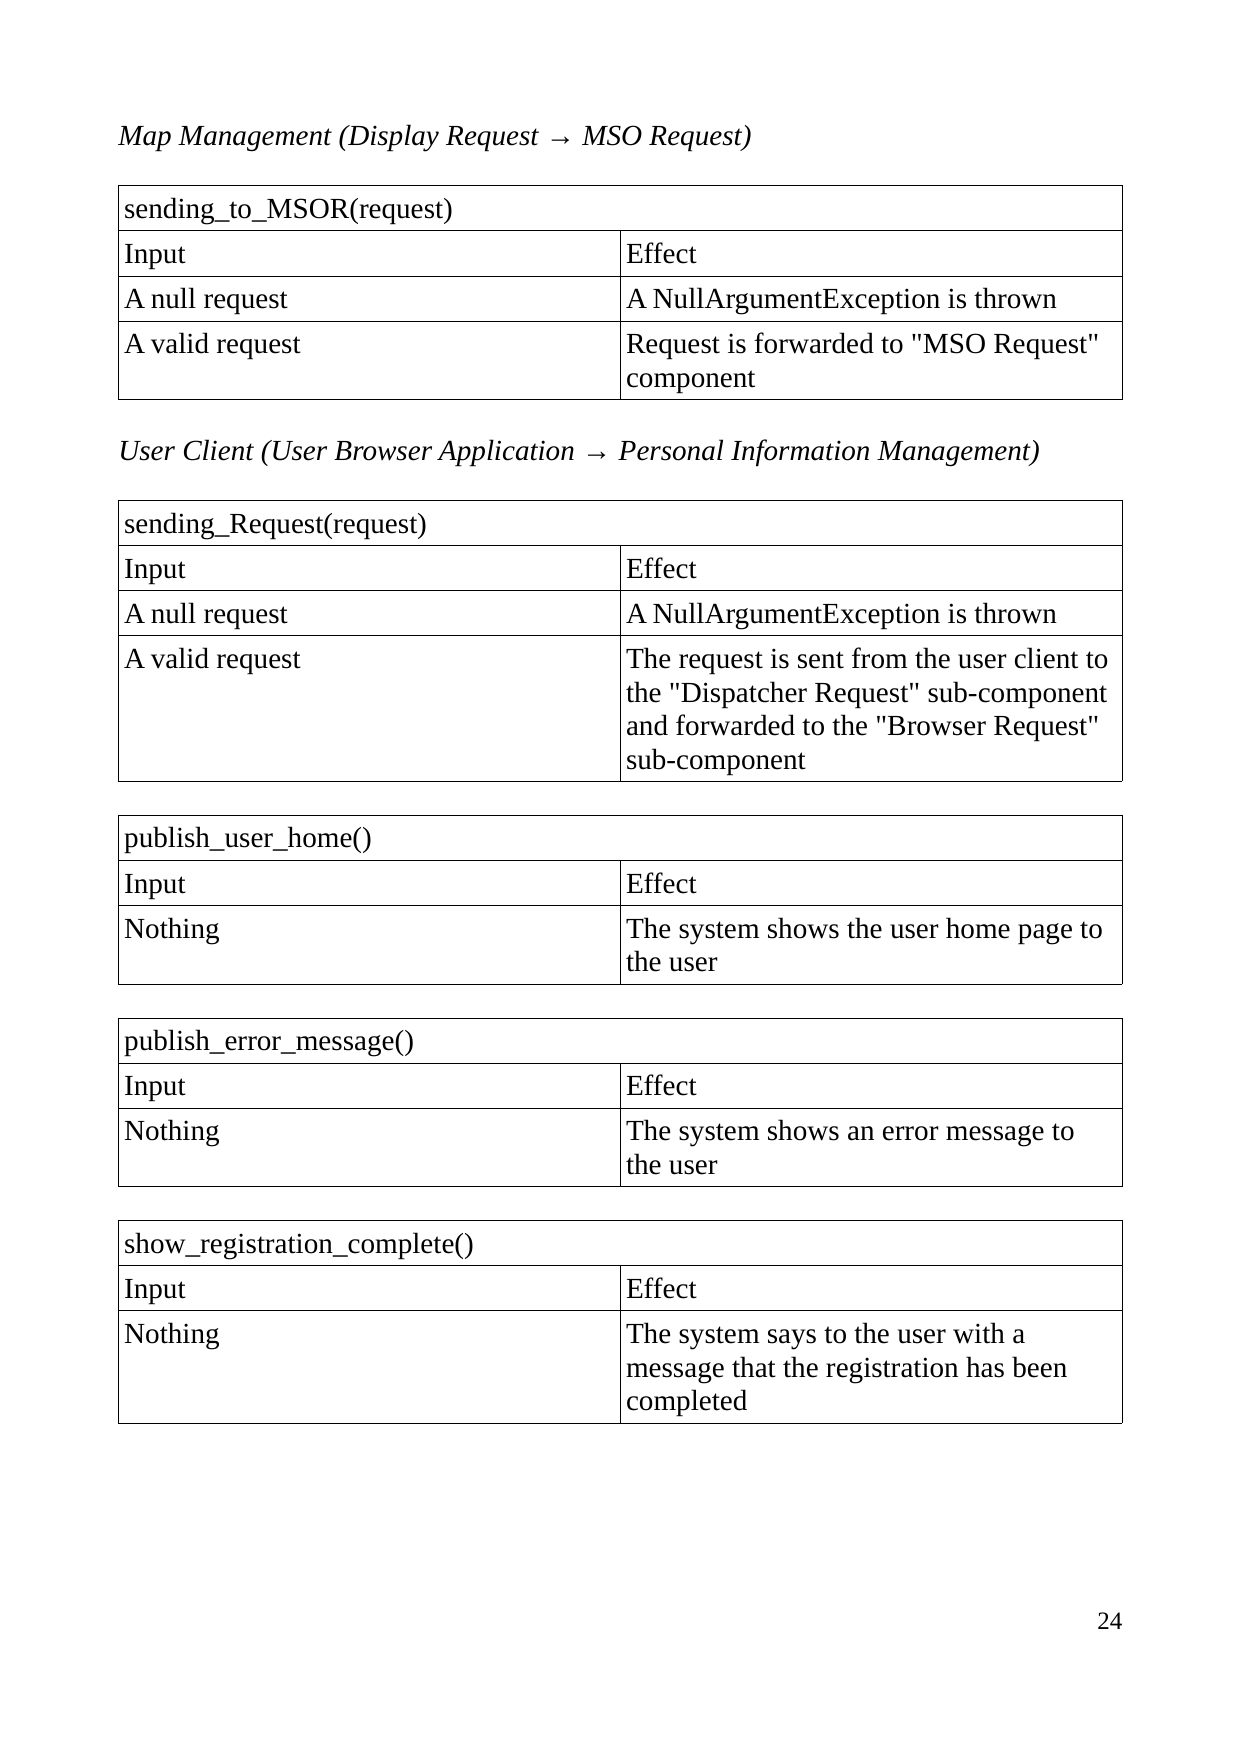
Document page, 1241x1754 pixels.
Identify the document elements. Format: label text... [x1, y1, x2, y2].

table_header Effect [621, 861, 1122, 905]
table_cell The request is sent from the user client to the "Dispatcher Request" sub-component and forwarded to the "Browser Request" sub-component [621, 636, 1122, 781]
table_header publish_user_home() [119, 816, 1122, 860]
table_cell The system says to the user with a message that the registration has been completed [621, 1311, 1122, 1422]
table_header Input [119, 231, 620, 276]
table_header Input [119, 1266, 620, 1310]
table_cell A NullArgumentException is thrown [621, 591, 1122, 635]
table_header Effect [621, 1266, 1122, 1310]
table_cell The system shows the user home page to the user [621, 906, 1122, 984]
table_header Effect [621, 231, 1122, 276]
table_header Input [119, 546, 620, 590]
table_header Effect [621, 546, 1122, 590]
table_cell Request is forwarded to "MSO Request" component [621, 322, 1122, 399]
text Map Management (Display Request → MSO Request) [118, 118, 1122, 152]
table_header show_registration_complete() [119, 1221, 1122, 1265]
table_header Input [119, 861, 620, 905]
table_cell The system shows an error message to the user [621, 1109, 1122, 1186]
table_header publish_error_message() [119, 1019, 1122, 1062]
table_header Effect [621, 1064, 1122, 1108]
table_header Input [119, 1064, 620, 1108]
table_cell Nothing [119, 1109, 620, 1186]
table_cell A valid request [119, 322, 620, 399]
text User Client (User Browser Application → Personal Information Management) [118, 433, 1122, 466]
table_cell A NullArgumentException is thrown [621, 277, 1122, 321]
table_cell A valid request [119, 636, 620, 781]
table_cell A null request [119, 591, 620, 635]
table_cell A null request [119, 277, 620, 321]
table_header sending_Request(request) [119, 501, 1122, 545]
table_header sending_to_MSOR(request) [119, 186, 1122, 230]
table_cell Nothing [119, 906, 620, 984]
table_cell Nothing [119, 1311, 620, 1422]
